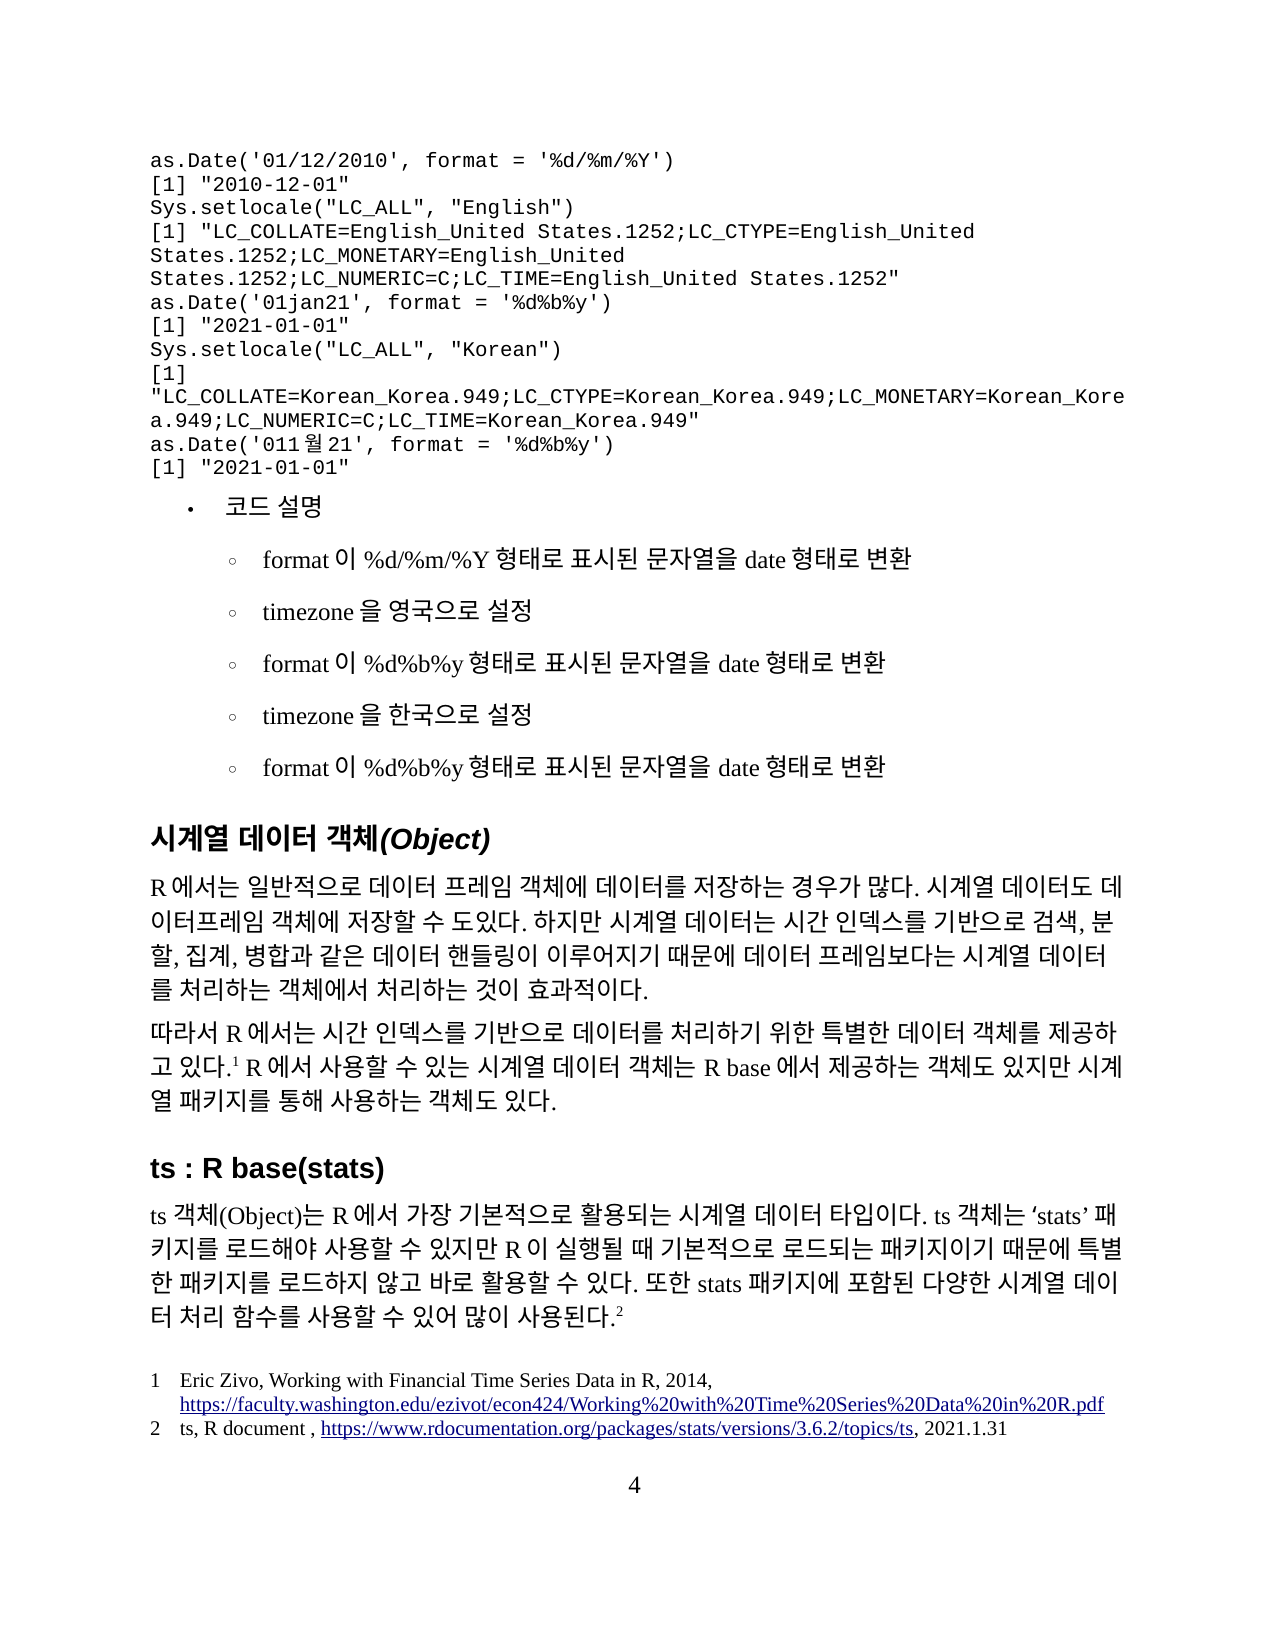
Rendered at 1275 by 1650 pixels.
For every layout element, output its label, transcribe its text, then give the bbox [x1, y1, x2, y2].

text Sys.setlocale("LC_ALL", "English") [150, 197, 1125, 221]
text R에서는 일반적으로 데이터 프레임 객체에 데이터를 저장하는 경우가 많다. 시계열 데이터도 데이터프레임 객체에 저장할 수 도있다. 하지만 시계열 데이터는 시간 인덱스를 기반으로 검색, 분할, 집계, 병합과 같은 데이터 핸들링이 이루어지기 때문에 데이터 프레임보다는 시계열 데이터를 처리하는 객체에서 처리하는 것이 효과적이다. [150, 870, 1125, 1006]
list 코드 설명 [187, 490, 1125, 524]
text [1] "LC_COLLATE=English_United States.1252;LC_CTYPE=English_United States.1252;LC_MONETARY=English_United States.1252;LC_NUMERIC=C;LC_TIME=English_United States.1252" [150, 221, 1125, 292]
text as.Date('01jan21', format = '%d%b%y') [150, 292, 1125, 316]
text [1] "2021-01-01" [150, 316, 1125, 339]
subtitle ts : R base(stats) [150, 1151, 1125, 1185]
text [1] "2021-01-01" [150, 457, 1125, 481]
list timezone을 한국으로 설정 [225, 698, 1125, 732]
text ts, R document , https://www.rdocumentation.org/packages/stats/versions/3.6.2/topics/ts, 2021.1.31 [150, 1416, 1125, 1440]
list format이 %d%b%y형태로 표시된 문자열을 date형태로 변환 [225, 750, 1125, 784]
text [1] "LC_COLLATE=Korean_Korea.949;LC_CTYPE=Korean_Korea.949;LC_MONETARY=Korean_Korea.949;LC_NUMERIC=C;LC_TIME=Korean_Korea.949" [150, 363, 1125, 434]
text [1] "2010-12-01" [150, 174, 1125, 197]
text Sys.setlocale("LC_ALL", "Korean") [150, 339, 1125, 363]
subtitle 시계열 데이터 객체(Object) [150, 818, 1125, 858]
text 따라서 R에서는 시간 인덱스를 기반으로 데이터를 처리하기 위한 특별한 데이터 객체를 제공하고 있다. R에서 사용할 수 있는 시계열 데이터 객체는 R base에서 제공하는 객체도 있지만 시계열 패키지를 통해 사용하는 객체도 있다. [150, 1015, 1125, 1117]
list format이 %d%b%y형태로 표시된 문자열을 date형태로 변환 [225, 646, 1125, 680]
text Eric Zivo, Working with Financial Time Series Data in R, 2014, https://faculty.washington.edu/ezivot/econ424/Working%20with%20Time%20Series%20Data%20in%20R.pdf [150, 1368, 1125, 1416]
text as.Date('01/12/2010', format = '%d/%m/%Y') [150, 150, 1125, 174]
list format이 %d/%m/%Y형태로 표시된 문자열을 date형태로 변환 [225, 542, 1125, 576]
list timezone을 영국으로 설정 [225, 594, 1125, 628]
text as.Date('011월21', format = '%d%b%y') [150, 434, 1125, 457]
text ts 객체(Object)는 R에서 가장 기본적으로 활용되는 시계열 데이터 타입이다. ts 객체는 ‘stats’ 패키지를 로드해야 사용할 수 있지만 R이 실행될 때 기본적으로 로드되는 패키지이기 때문에 특별한 패키지를 로드하지 않고 바로 활용할 수 있다. 또한 stats 패키지에 포함된 다양한 시계열 데이터 처리 함수를 사용할 수 있어 많이 사용된다. [150, 1197, 1125, 1334]
